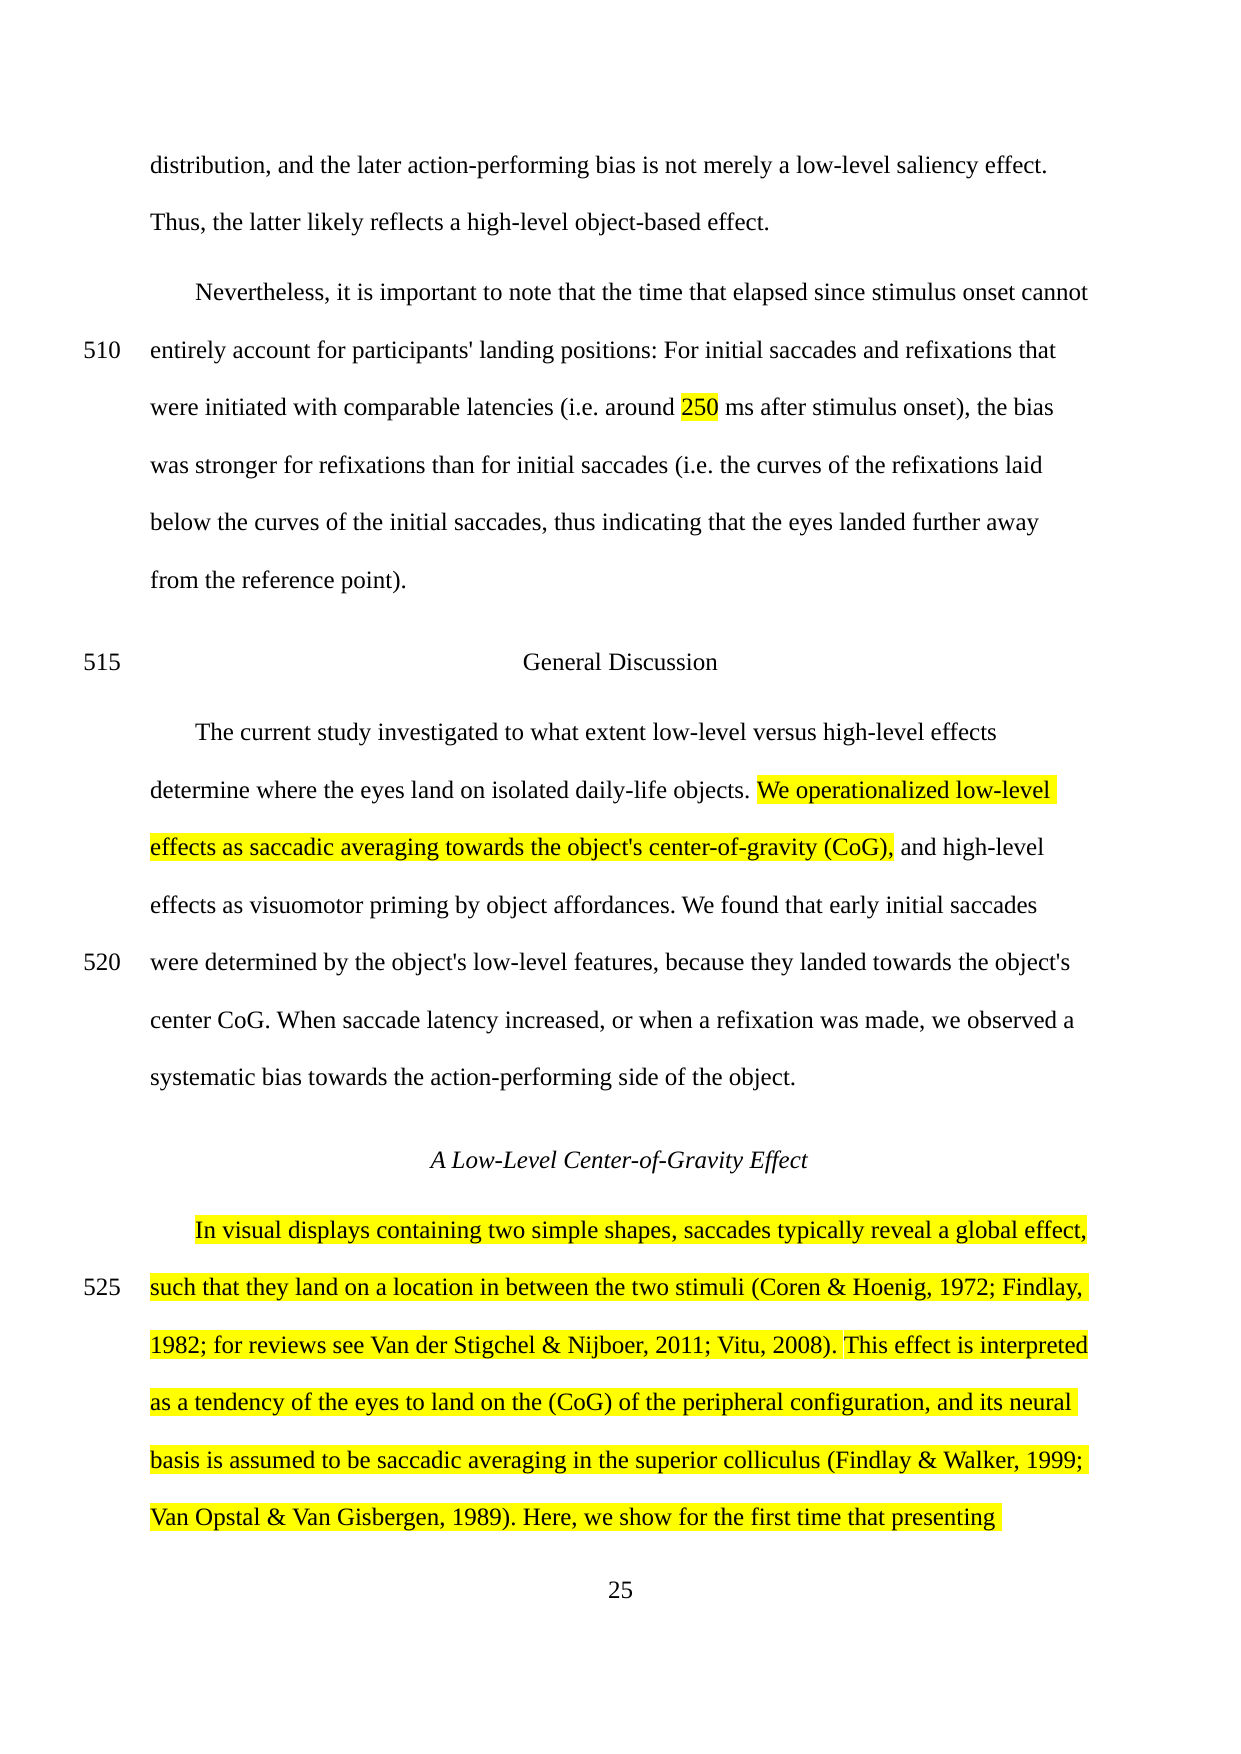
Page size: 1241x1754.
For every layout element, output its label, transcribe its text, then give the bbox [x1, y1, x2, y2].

text In visual displays containing two simple shapes, saccades typically reveal a global effect, such that they land on a location in between the two stimuli (Coren & Hoenig, 1972; Findlay, 1982; for reviews see Van der Stigchel & Nijboer, 2011; Vitu, 2008). This effect is interpreted as a tendency of the eyes to land on the (CoG) of the peripheral configuration, and its neural basis is assumed to be saccadic averaging in the superior colliculus (Findlay & Walker, 1999; Van Opstal & Van Gisbergen, 1989). Here, we show for the first time that presenting [150, 1215, 1091, 1531]
subtitle A Low-Level Center-of-Gravity Effect [150, 1145, 1091, 1174]
text Nevertheless, it is important to note that the time that elapsed since stimulus onset cannot entirely account for participants' landing positions: For initial saccades and refixations that were initiated with comparable latencies (i.e. around 250 ms after stimulus onset), the bias was stronger for refixations than for initial saccades (i.e. the curves of the refixations laid below the curves of the initial saccades, thus indicating that the eyes landed further away from the reference point). [150, 277, 1091, 594]
subtitle General Discussion [150, 647, 1091, 676]
text distribution, and the later action-performing bias is not merely a low-level saliency effect. Thus, the latter likely reflects a high-level object-based effect. [150, 150, 1091, 236]
text The current study investigated to what extent low-level versus high-level effects determine where the eyes land on isolated daily-life objects. We operationalized low-level effects as saccadic averaging towards the object's center-of-gravity (CoG), and high-level effects as visuomotor priming by object affordances. We found that early initial saccades were determined by the object's low-level features, because they landed towards the object's center CoG. When saccade latency increased, or when a refixation was made, we observed a systematic bias towards the action-performing side of the object. [150, 717, 1091, 1091]
